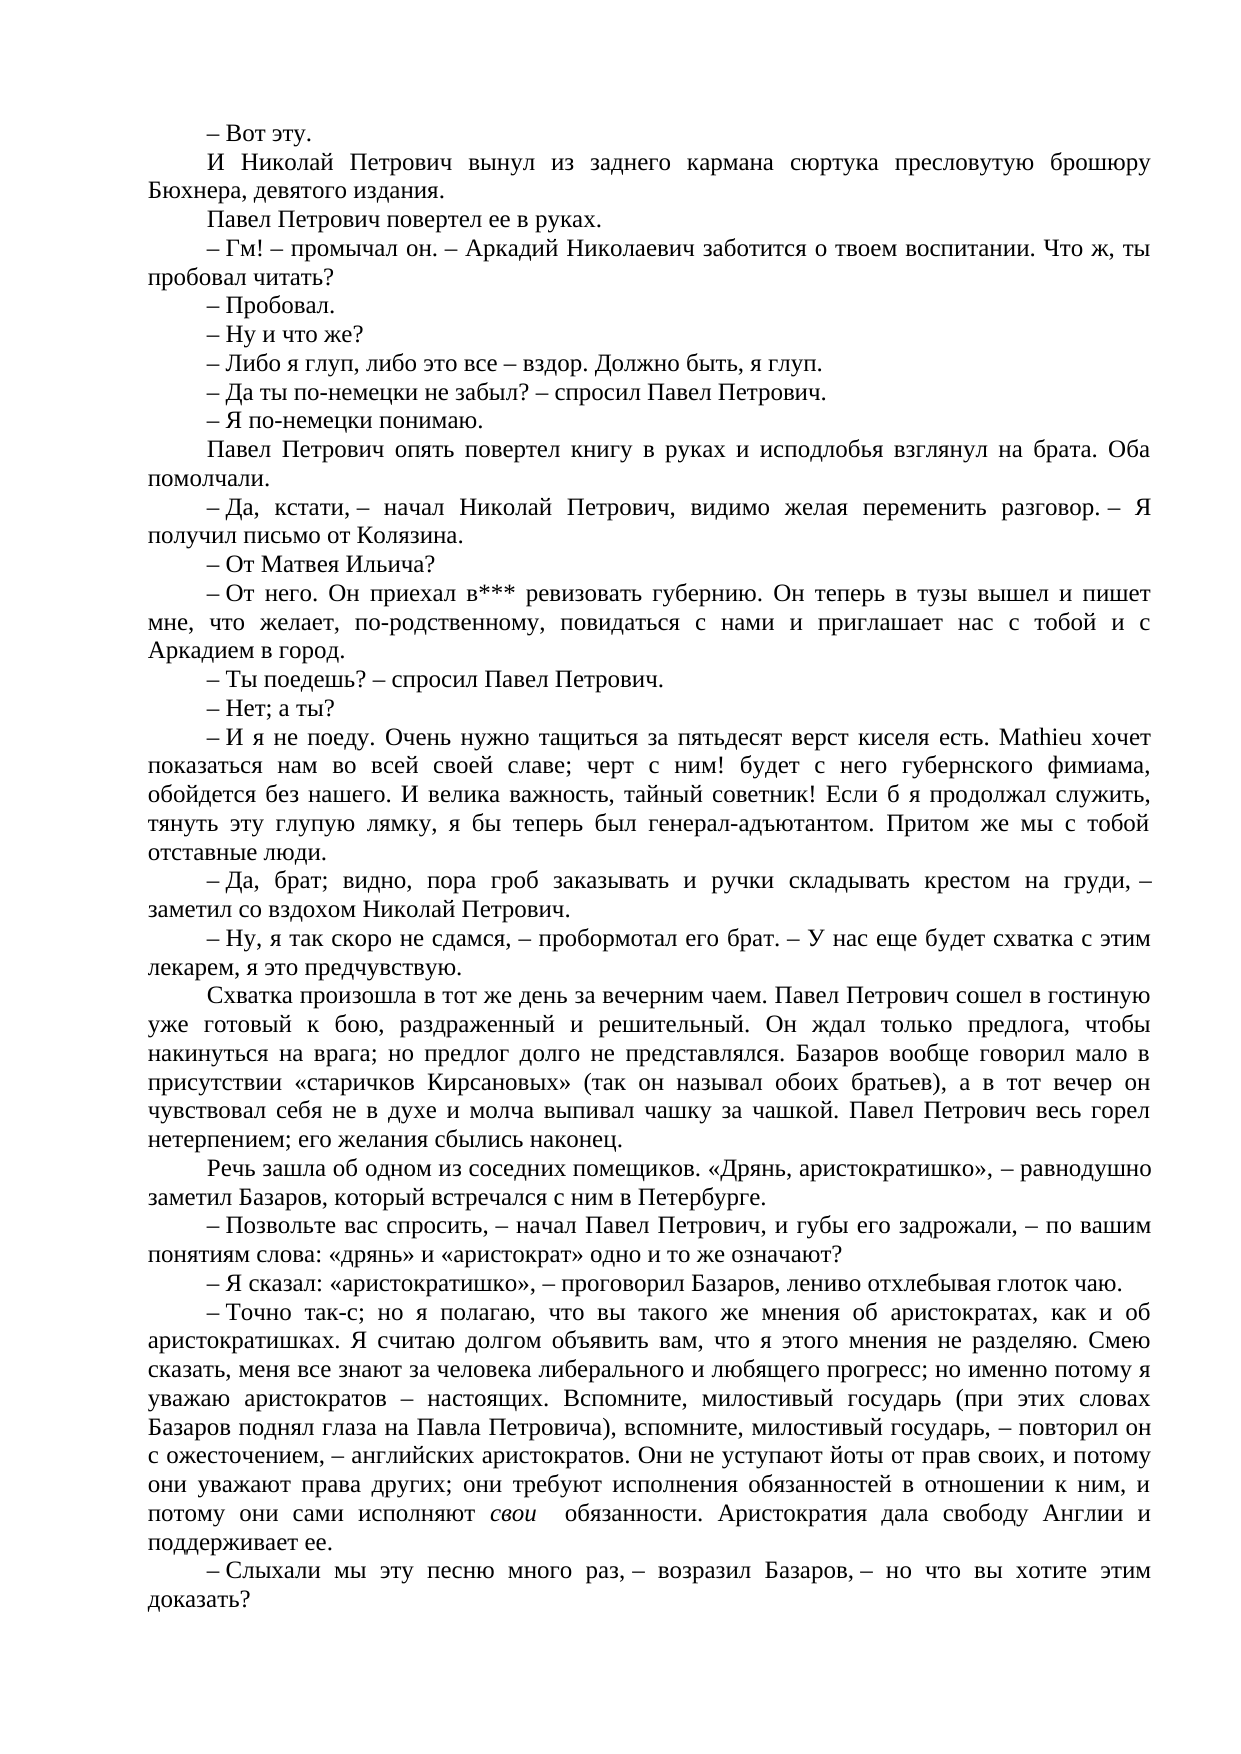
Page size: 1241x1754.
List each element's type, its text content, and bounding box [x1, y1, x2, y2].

text Павел Петрович опять повертел книгу в руках и исподлобья взглянул на брата. Оба помолчали. [148, 434, 1152, 492]
text – Позвольте вас спросить, – начал Павел Петрович, и губы его задрожали, – по вашим понятиям слова: «дрянь» и «аристократ» одно и то же означают? [148, 1211, 1152, 1268]
text – Да, кстати, – начал Николай Петрович, видимо желая переменить разговор. – Я получил письмо от Колязина. [148, 492, 1152, 549]
text – Ну, я так скоро не сдамся, – пробормотал его брат. – У нас еще будет схватка с этим лекарем, я это предчувствую. [148, 923, 1152, 981]
text – Да ты по-немецки не забыл? – спросил Павел Петрович. [148, 377, 1152, 406]
text – Пробовал. [148, 291, 1152, 319]
text Речь зашла об одном из соседних помещиков. «Дрянь, аристократишко», – равнодушно заметил Базаров, который встречался с ним в Петербурге. [148, 1153, 1152, 1211]
text – Ты поедешь? – спросил Павел Петрович. [148, 664, 1152, 693]
text И Николай Петрович вынул из заднего кармана сюртука пресловутую брошюру Бюхнера, девятого издания. [148, 147, 1152, 204]
text – Вот эту. [148, 118, 1152, 147]
text – Я сказал: «аристократишко», – проговорил Базаров, лениво отхлебывая глоток чаю. [148, 1268, 1152, 1297]
text – Да, брат; видно, пора гроб заказывать и ручки складывать крестом на груди, – заметил со вздохом Николай Петрович. [148, 866, 1152, 923]
text Павел Петрович повертел ее в руках. [148, 204, 1152, 233]
text – Ну и что же? [148, 319, 1152, 348]
text – Гм! – промычал он. – Аркадий Николаевич заботится о твоем воспитании. Что ж, ты пробовал читать? [148, 233, 1152, 291]
text – Слыхали мы эту песню много раз, – возразил Базаров, – но что вы хотите этим доказать? [148, 1556, 1152, 1613]
text – И я не поеду. Очень нужно тащиться за пятьдесят верст киселя есть. Mathieu хочет показаться нам во всей своей славе; черт с ним! будет с него губернского фимиама, обойдется без нашего. И велика важность, тайный советник! Если б я продолжал служить, тянуть эту глупую лямку, я бы теперь был генерал-адъютантом. Притом же мы с тобой отставные люди. [148, 722, 1152, 866]
text – Либо я глуп, либо это все – вздор. Должно быть, я глуп. [148, 348, 1152, 377]
text Схватка произошла в тот же день за вечерним чаем. Павел Петрович сошел в гостиную уже готовый к бою, раздраженный и решительный. Он ждал только предлога, чтобы накинуться на врага; но предлог долго не представлялся. Базаров вообще говорил мало в присутствии «старичков Кирсановых» (так он называл обоих братьев), а в тот вечер он чувствовал себя не в духе и молча выпивал чашку за чашкой. Павел Петрович весь горел нетерпением; его желания сбылись наконец. [148, 981, 1152, 1153]
text – От него. Он приехал в*** ревизовать губернию. Он теперь в тузы вышел и пишет мне, что желает, по-родственному, повидаться с нами и приглашает нас с тобой и с Аркадием в город. [148, 578, 1152, 664]
text – Я по-немецки понимаю. [148, 406, 1152, 434]
text – От Матвея Ильича? [148, 549, 1152, 578]
text – Нет; а ты? [148, 693, 1152, 722]
text – Точно так-с; но я полагаю, что вы такого же мнения об аристократах, как и об аристократишках. Я считаю долгом объявить вам, что я этого мнения не разделяю. Смею сказать, меня все знают за человека либерального и любящего прогресс; но именно потому я уважаю аристократов – настоящих. Вспомните, милостивый государь (при этих словах Базаров поднял глаза на Павла Петровича), вспомните, милостивый государь, – повторил он с ожесточением, – английских аристократов. Они не уступают йоты от прав своих, и потому они уважают права других; они требуют исполнения обязанностей в отношении к ним, и потому они сами исполняют свои обязанности. Аристократия дала свободу Англии и поддерживает ее. [148, 1297, 1152, 1556]
